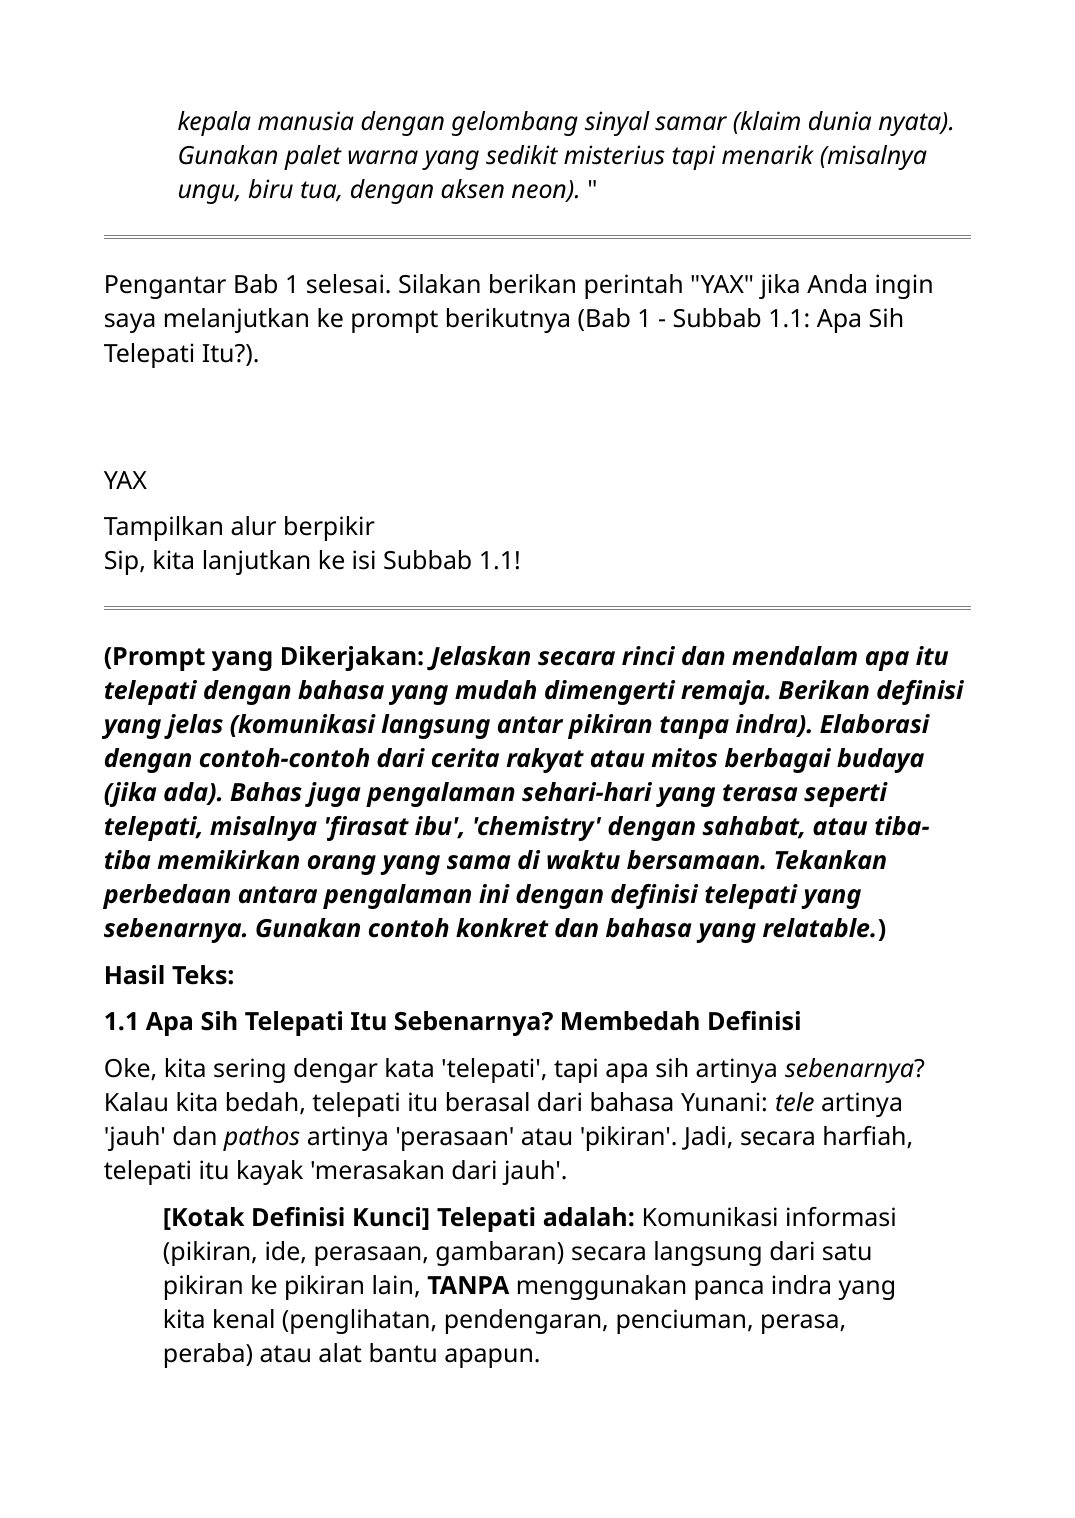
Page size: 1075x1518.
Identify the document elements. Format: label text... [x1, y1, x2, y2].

text YAX [103, 462, 971, 496]
text [Kotak Definisi Kunci] Telepati adalah: Komunikasi informasi (pikiran, ide, perasaan, gambaran) secara langsung dari satu pikiran ke pikiran lain, TANPA menggunakan panca indra yang kita kenal (penglihatan, pendengaran, penciuman, perasa, peraba) atau alat bantu apapun. [163, 1199, 912, 1370]
text Sip, kita lanjutkan ke isi Subbab 1.1! [103, 543, 971, 577]
text Pengantar Bab 1 selesai. Silakan berikan perintah "YAX" jika Anda ingin saya melanjutkan ke prompt berikutnya (Bab 1 - Subbab 1.1: Apa Sih Telepati Itu?). [103, 267, 971, 369]
text 1.1 Apa Sih Telepati Itu Sebenarnya? Membedah Definisi [103, 1004, 971, 1038]
list kepala manusia dengan gelombang sinyal samar (klaim dunia nyata). Gunakan palet warna yang sedikit misterius tapi menarik (misalnya ungu, biru tua, dengan aksen neon). " [148, 103, 971, 206]
text Tampilkan alur berpikir [103, 509, 971, 543]
text Hasil Teks: [103, 957, 971, 992]
text (Prompt yang Dikerjakan: Jelaskan secara rinci dan mendalam apa itu telepati dengan bahasa yang mudah dimengerti remaja. Berikan definisi yang jelas (komunikasi langsung antar pikiran tanpa indra). Elaborasi dengan contoh-contoh dari cerita rakyat atau mitos berbagai budaya (jika ada). Bahas juga pengalaman sehari-hari yang terasa seperti telepati, misalnya 'firasat ibu', 'chemistry' dengan sahabat, atau tiba-tiba memikirkan orang yang sama di waktu bersamaan. Tekankan perbedaan antara pengalaman ini dengan definisi telepati yang sebenarnya. Gunakan contoh konkret dan bahasa yang relatable.) [103, 638, 971, 945]
text Oke, kita sering dengar kata 'telepati', tapi apa sih artinya sebenarnya? Kalau kita bedah, telepati itu berasal dari bahasa Yunani: tele artinya 'jauh' dan pathos artinya 'perasaan' atau 'pikiran'. Jadi, secara harfiah, telepati itu kayak 'merasakan dari jauh'. [103, 1051, 971, 1187]
